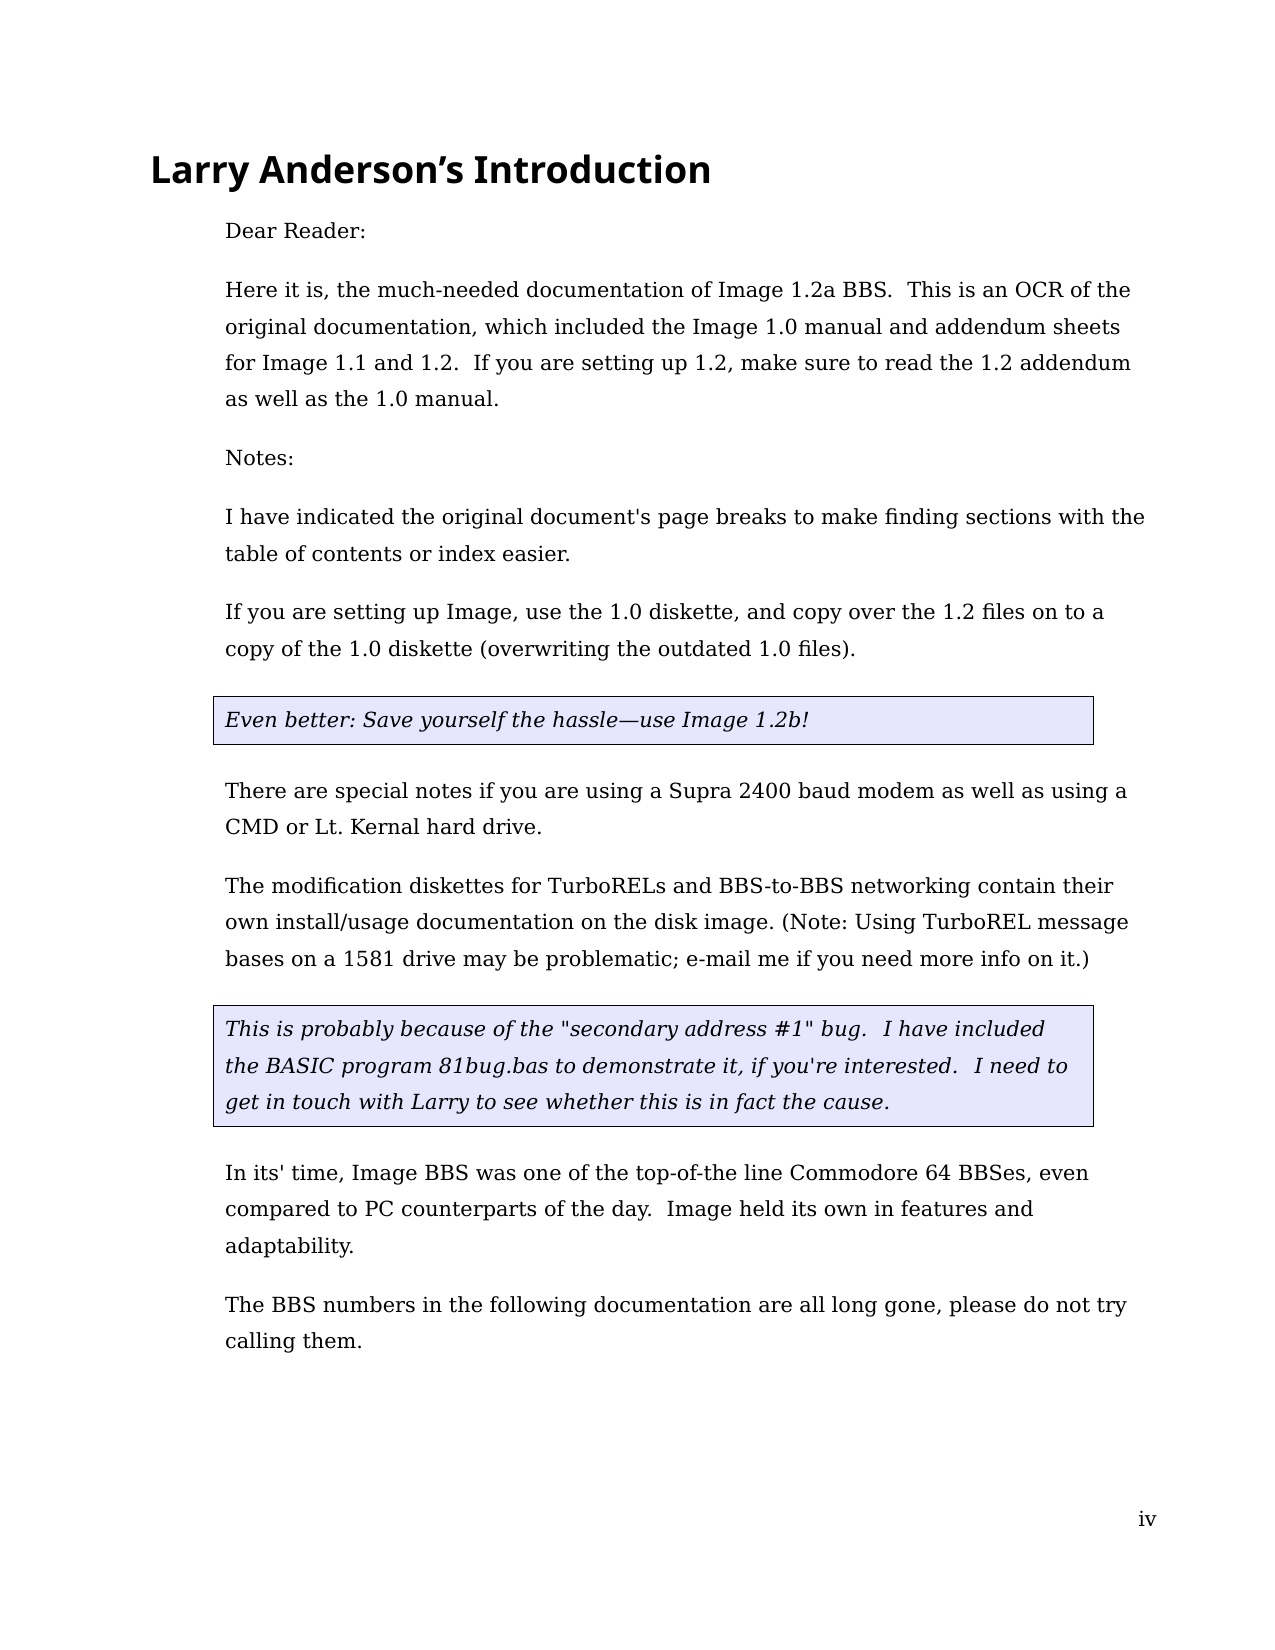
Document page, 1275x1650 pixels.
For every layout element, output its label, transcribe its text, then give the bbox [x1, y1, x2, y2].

subtitle Larry Anderson’s Introduction [150, 143, 1156, 194]
text There are special notes if you are using a Supra 2400 baud modem as well as using a CMD or Lt. Kernal hard drive. [225, 779, 1156, 839]
text Even better: Save yourself the hassle—use Image 1.2b! [214, 697, 1093, 744]
text The modification diskettes for TurboRELs and BBS-to-BBS networking contain their own install/usage documentation on the disk image. (Note: Using TurboREL message bases on a 1581 drive may be problematic; e-mail me if you need more info on it.) [225, 874, 1156, 971]
text The BBS numbers in the following documentation are all long gone, please do not try calling them. [225, 1293, 1156, 1353]
text I have indicated the original document's page breaks to make finding sections with the table of contents or index easier. [225, 505, 1156, 566]
text Dear Reader: [225, 219, 1156, 244]
text In its' time, Image BBS was one of the top-of-the line Commodore 64 BBSes, even compared to PC counterparts of the day. Image held its own in features and adaptability. [225, 1161, 1156, 1258]
text Notes: [225, 446, 1156, 471]
text Here it is, the much-needed documentation of Image 1.2a BBS. This is an OCR of the original documentation, which included the Image 1.0 manual and addendum sheets for Image 1.1 and 1.2. If you are setting up 1.2, make sure to read the 1.2 addendum as well as the 1.0 manual. [225, 278, 1156, 412]
text This is probably because of the "secondary address #1" bug. I have included the BASIC program 81bug.bas to demonstrate it, if you're interested. I need to get in touch with Larry to see whether this is in fact the cause. [214, 1006, 1093, 1126]
text If you are setting up Image, use the 1.0 diskette, and copy over the 1.2 files on to a copy of the 1.0 diskette (overwriting the outdated 1.0 files). [225, 600, 1156, 661]
